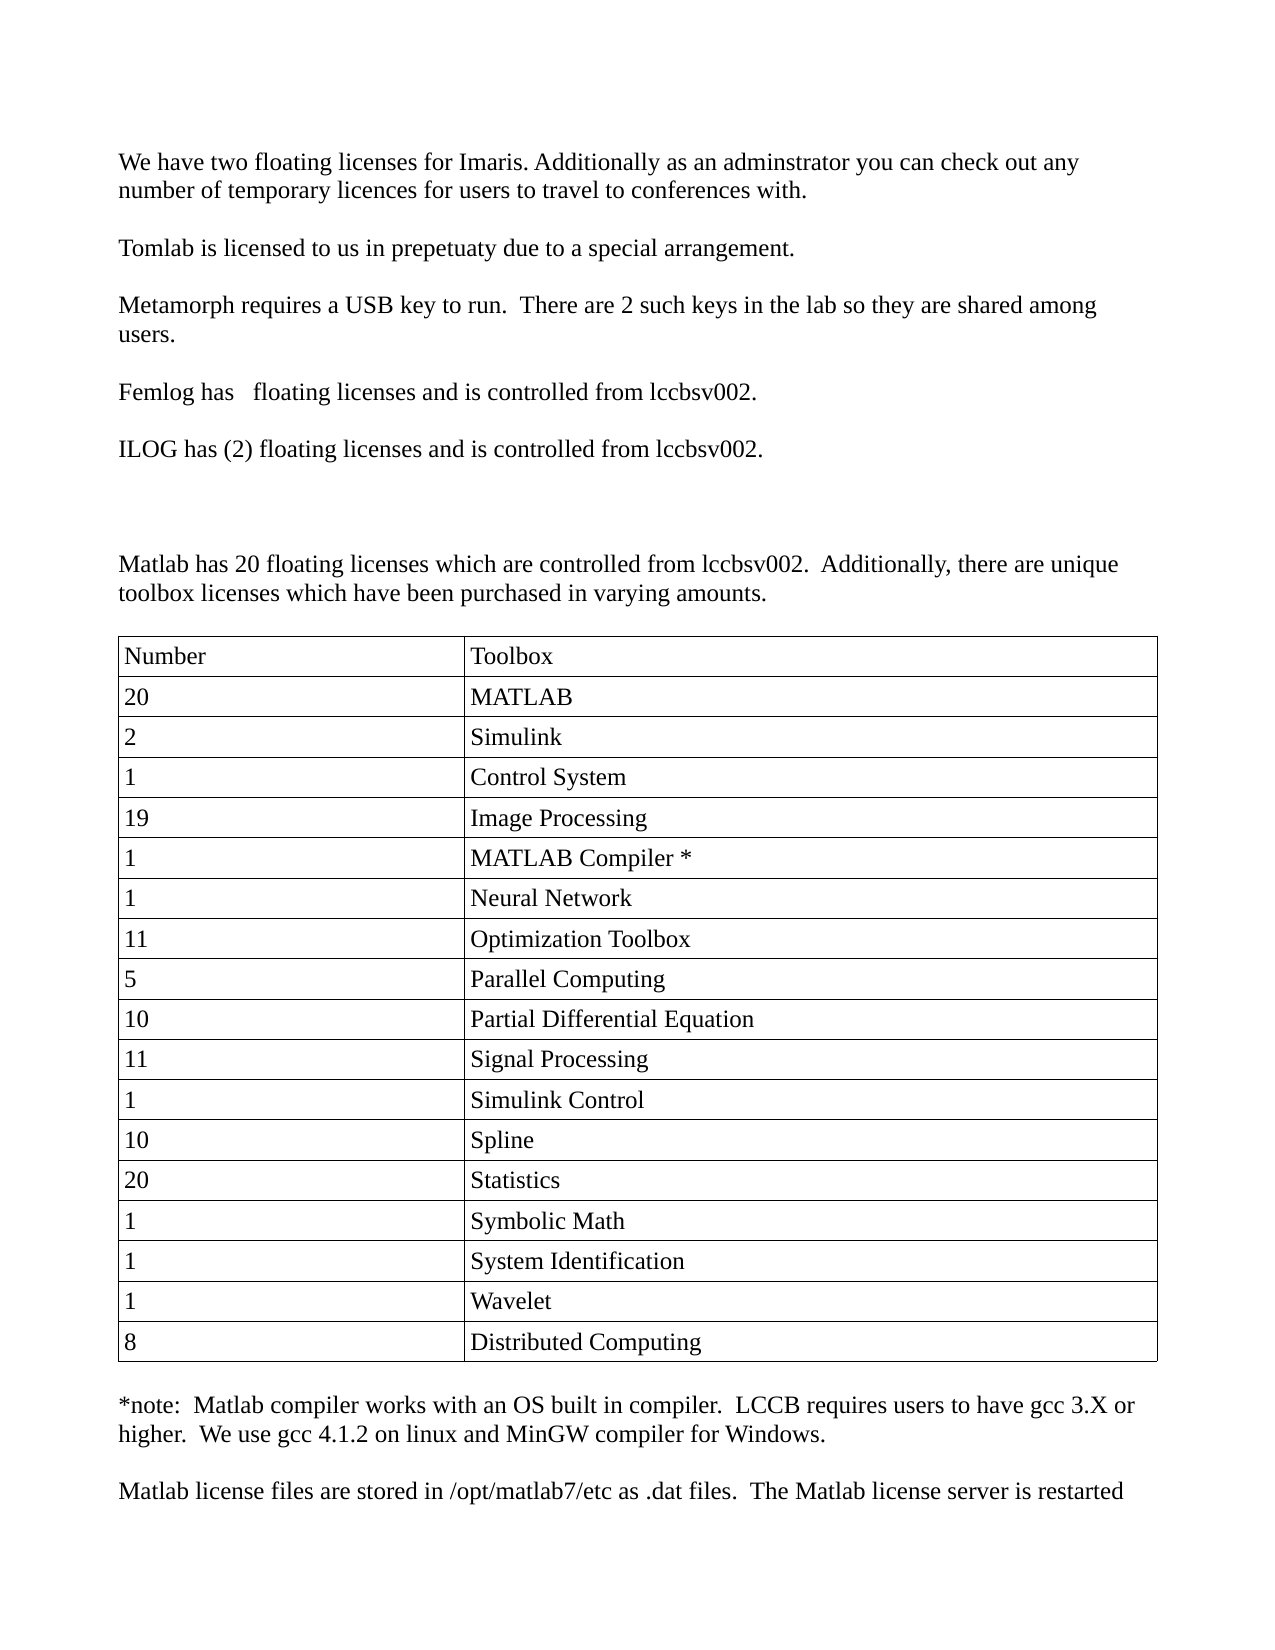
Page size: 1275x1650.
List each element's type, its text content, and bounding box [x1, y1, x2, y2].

table_cell 11 [119, 919, 464, 958]
table_cell Wavelet [465, 1282, 1157, 1321]
table_cell Simulink Control [465, 1080, 1157, 1119]
table_cell 11 [119, 1040, 464, 1079]
text Metamorph requires a USB key to run. There are 2 such keys in the lab so they are shared among users. [118, 291, 1157, 348]
text Tomlab is licensed to us in prepetuaty due to a special arrangement. [118, 233, 1157, 262]
table_cell Neural Network [465, 879, 1157, 918]
table_cell 1 [119, 1241, 464, 1281]
table_cell MATLAB [465, 677, 1157, 716]
table_cell 8 [119, 1322, 464, 1361]
table_cell 1 [119, 1080, 464, 1119]
table_cell 1 [119, 879, 464, 918]
text Matlab license files are stored in /opt/matlab7/etc as .dat files. The Matlab license server is restarted [118, 1476, 1157, 1505]
table_header Toolbox [465, 637, 1157, 676]
table_cell 5 [119, 959, 464, 998]
table_cell 19 [119, 798, 464, 837]
table_cell 10 [119, 1000, 464, 1039]
table_cell Symbolic Math [465, 1201, 1157, 1240]
table_cell Control System [465, 758, 1157, 797]
table_cell 1 [119, 1201, 464, 1240]
table_cell Spline [465, 1120, 1157, 1160]
table_cell 10 [119, 1120, 464, 1160]
table_header Number [119, 637, 464, 676]
table_cell 20 [119, 1161, 464, 1200]
text *note: Matlab compiler works with an OS built in compiler. LCCB requires users to have gcc 3.X or higher. We use gcc 4.1.2 on linux and MinGW compiler for Windows. [118, 1390, 1157, 1448]
table_cell MATLAB Compiler * [465, 838, 1157, 877]
table_cell Partial Differential Equation [465, 1000, 1157, 1039]
table_cell 1 [119, 1282, 464, 1321]
table_cell 1 [119, 758, 464, 797]
table_cell 20 [119, 677, 464, 716]
table_cell Image Processing [465, 798, 1157, 837]
table_cell Optimization Toolbox [465, 919, 1157, 958]
table_cell 1 [119, 838, 464, 877]
text ILOG has (2) floating licenses and is controlled from lccbsv002. [118, 434, 1157, 463]
text Femlog has floating licenses and is controlled from lccbsv002. [118, 377, 1157, 406]
table_cell Distributed Computing [465, 1322, 1157, 1361]
text Matlab has 20 floating licenses which are controlled from lccbsv002. Additionally, there are unique toolbox licenses which have been purchased in varying amounts. [118, 549, 1157, 607]
table_cell Statistics [465, 1161, 1157, 1200]
table_cell System Identification [465, 1241, 1157, 1281]
table_cell Signal Processing [465, 1040, 1157, 1079]
text We have two floating licenses for Imaris. Additionally as an adminstrator you can check out any number of temporary licences for users to travel to conferences with. [118, 147, 1157, 204]
table_cell 2 [119, 717, 464, 757]
table_cell Parallel Computing [465, 959, 1157, 998]
table_cell Simulink [465, 717, 1157, 757]
